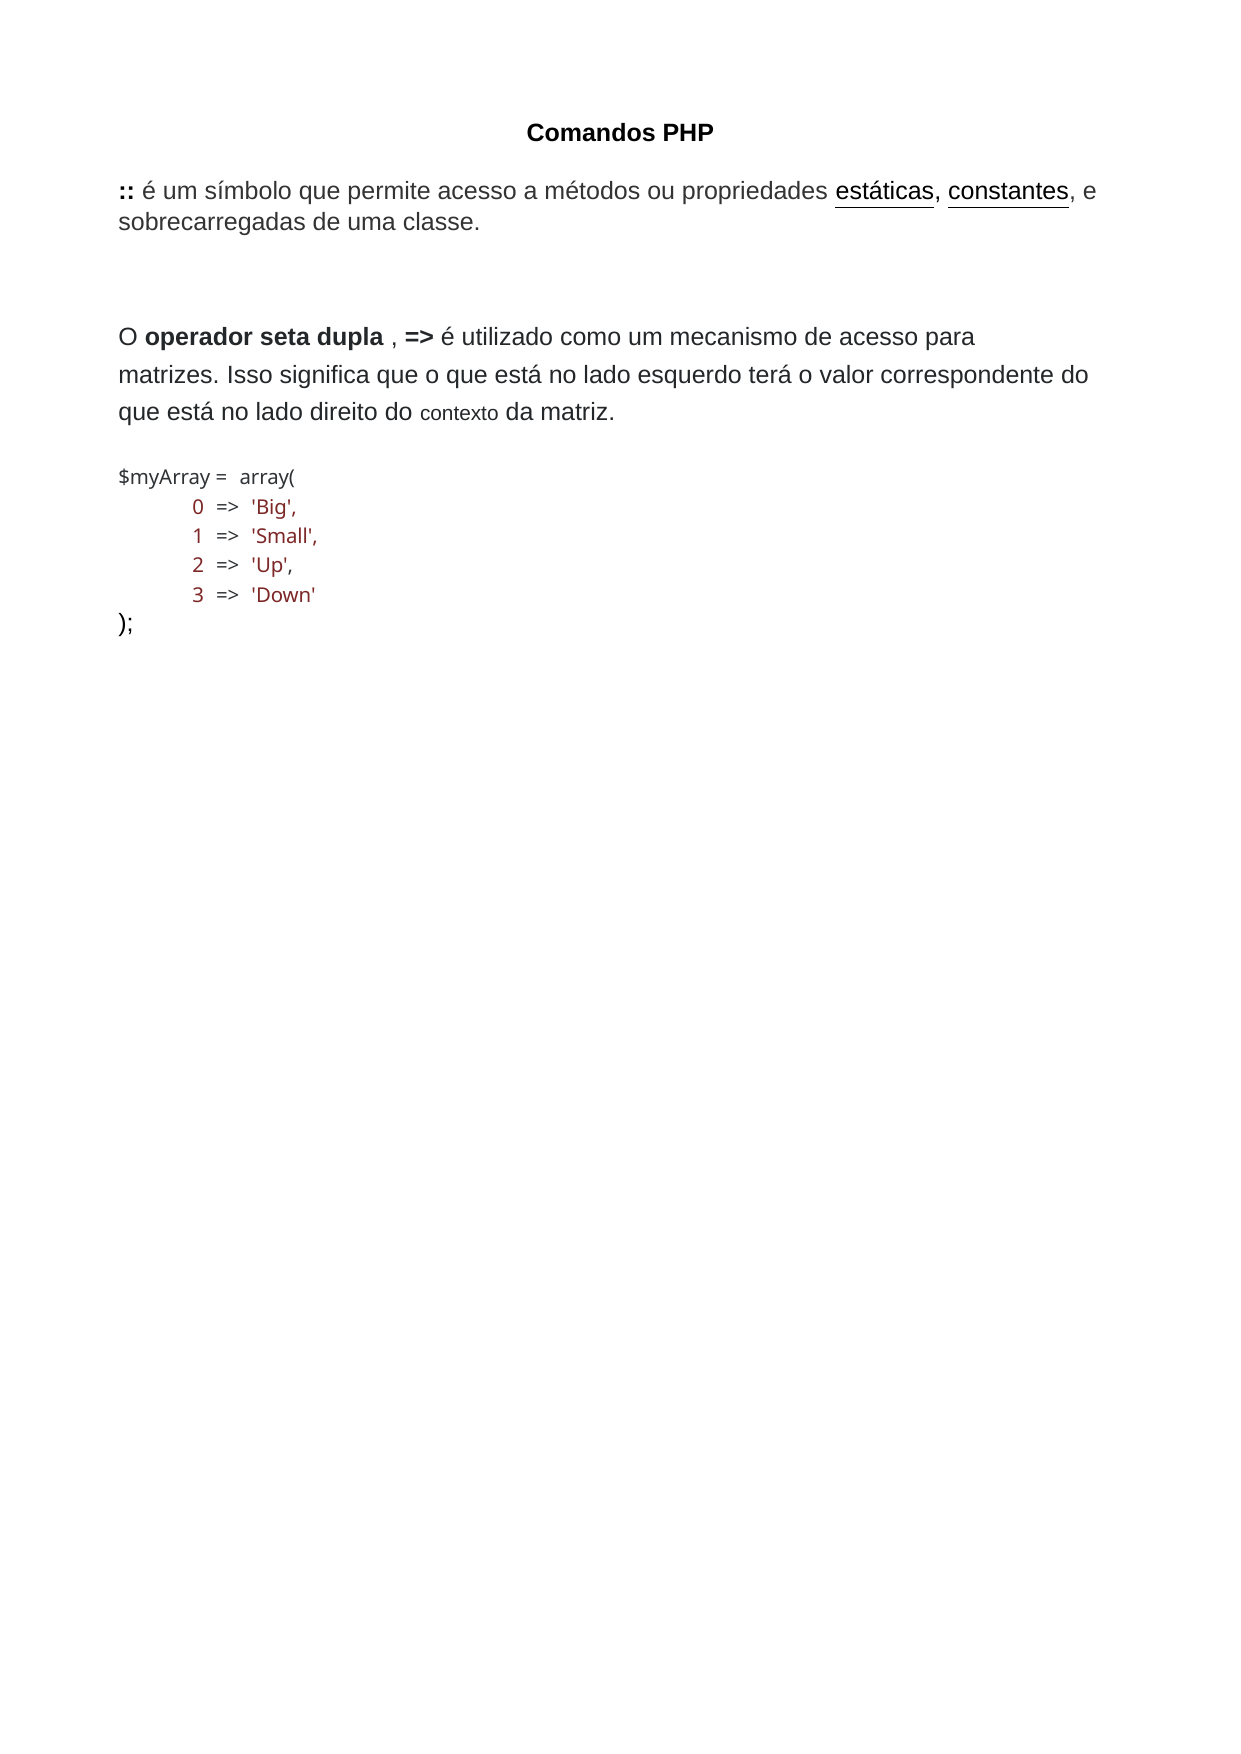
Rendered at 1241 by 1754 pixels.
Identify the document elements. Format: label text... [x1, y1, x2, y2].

text 1 => 'Small', [118, 520, 1122, 549]
text ); [118, 608, 1122, 637]
text :: é um símbolo que permite acesso a métodos ou propriedades estáticas, constantes, e sobrecarregadas de uma classe. [118, 176, 1122, 236]
text 0 => 'Big', [118, 491, 1122, 520]
text O operador seta dupla , => é utilizado como um mecanismo de acesso para matrizes. Isso significa que o que está no lado esquerdo terá o valor correspondente do que está no lado direito do contexto da matriz. [118, 322, 1122, 426]
text Comandos PHP [118, 118, 1122, 147]
text 2 => 'Up', [118, 549, 1122, 579]
text $myArray = array( [118, 463, 1122, 491]
text 3 => 'Down' [118, 579, 1122, 608]
